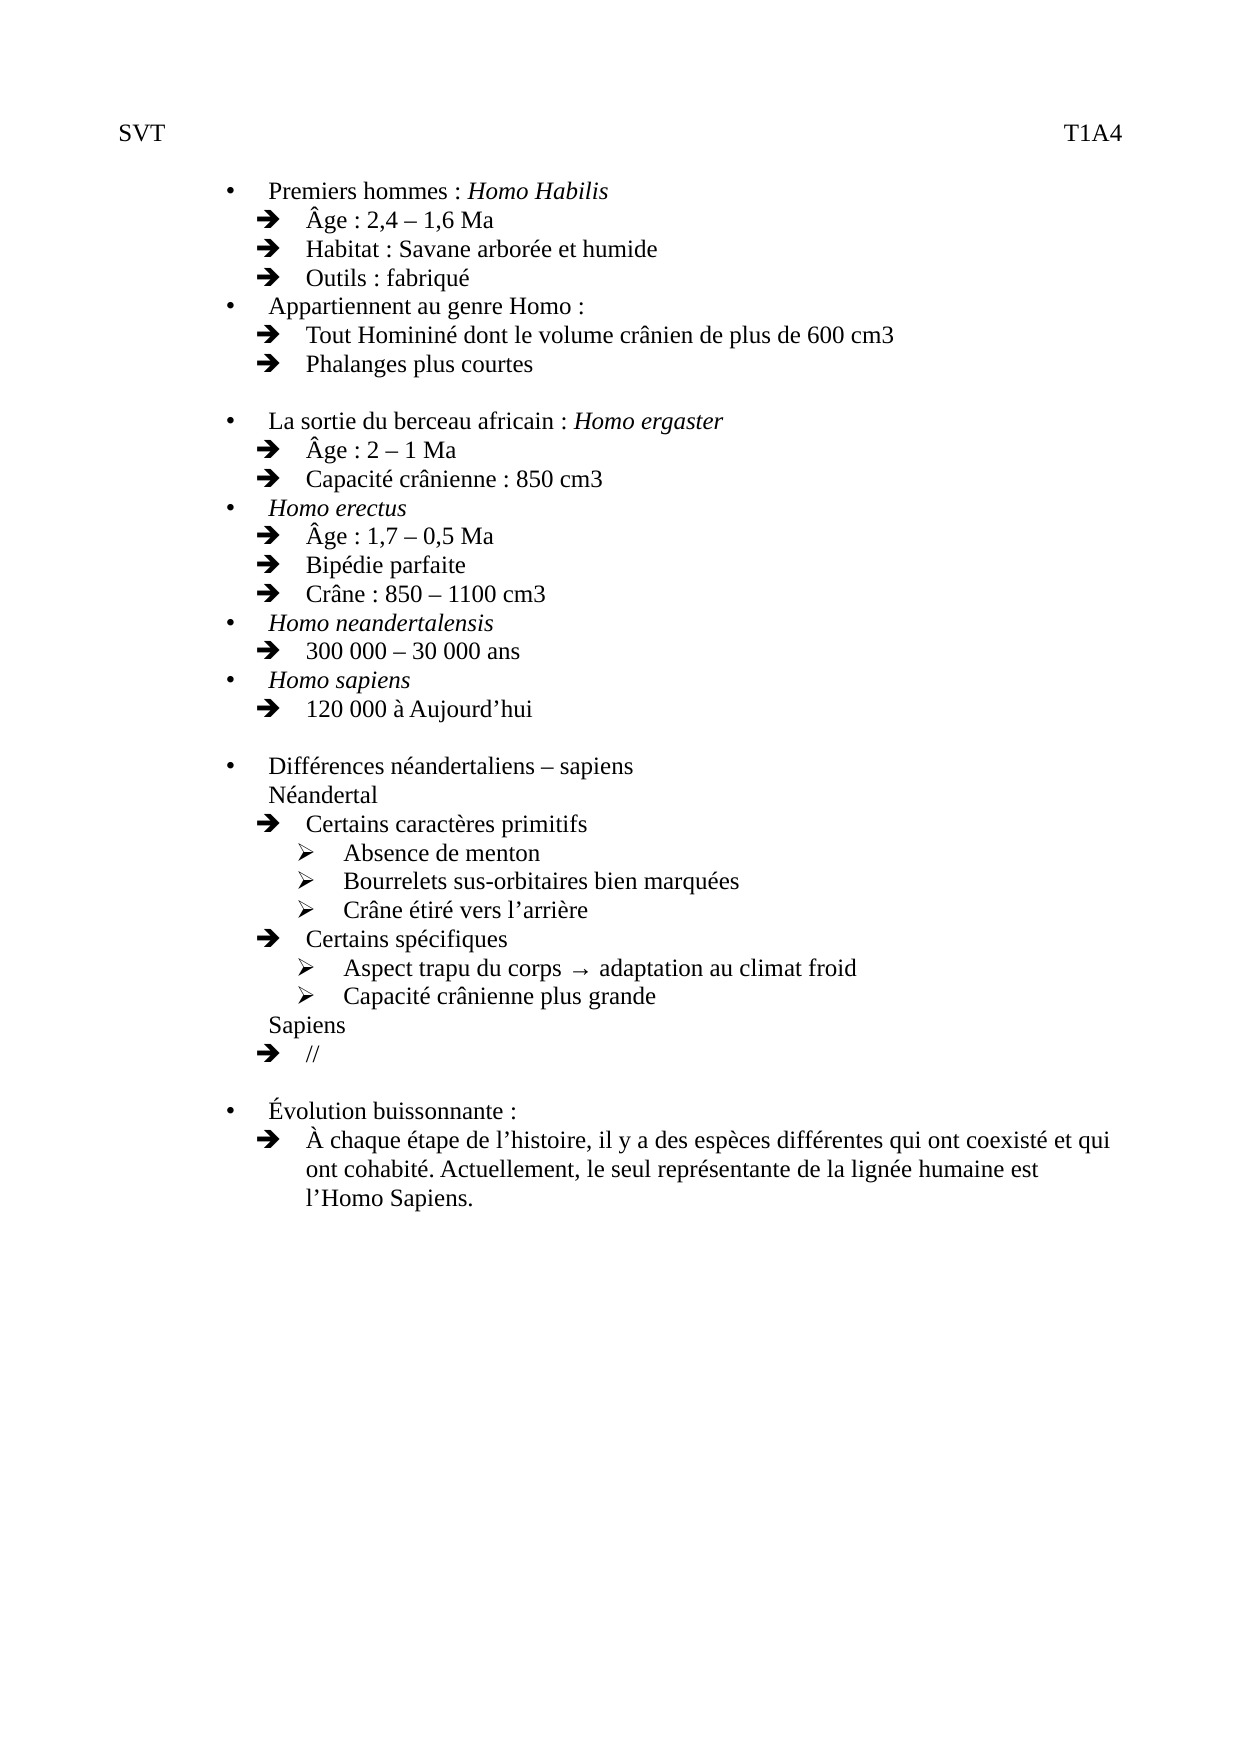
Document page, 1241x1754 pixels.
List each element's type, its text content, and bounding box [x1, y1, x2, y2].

list Habitat : Savane arborée et humide [268, 234, 1122, 263]
list Phalanges plus courtes [268, 349, 1122, 378]
list Capacité crânienne plus grande [306, 981, 1122, 1010]
list Bourrelets sus-orbitaires bien marquées [306, 866, 1122, 895]
list Âge : 1,7 – 0,5 Ma [268, 521, 1122, 550]
list Crâne étiré vers l’arrière [306, 895, 1122, 924]
list Homo neandertalensis [231, 608, 1122, 636]
list 120 000 à Aujourd’hui [268, 694, 1122, 723]
list Certains caractères primitifs [268, 809, 1122, 838]
list Âge : 2 – 1 Ma [268, 435, 1122, 464]
list Certains spécifiques [268, 924, 1122, 953]
list Premiers hommes : Homo Habilis [231, 176, 1122, 205]
list 300 000 – 30 000 ans [268, 636, 1122, 665]
list Outils : fabriqué [268, 263, 1122, 291]
list Tout Homininé dont le volume crânien de plus de 600 cm3 [268, 320, 1122, 349]
list Crâne : 850 – 1100 cm3 [268, 579, 1122, 608]
list Néandertal [231, 780, 1122, 809]
list Absence de menton [306, 838, 1122, 866]
list Âge : 2,4 – 1,6 Ma [268, 205, 1122, 234]
list Sapiens [231, 1010, 1122, 1039]
list Évolution buissonnante : [231, 1096, 1122, 1125]
list Homo erectus [231, 493, 1122, 521]
list Bipédie parfaite [268, 550, 1122, 579]
list // [268, 1039, 1122, 1068]
list Aspect trapu du corps → adaptation au climat froid [306, 953, 1122, 981]
list Capacité crânienne : 850 cm3 [268, 464, 1122, 493]
list La sortie du berceau africain : Homo ergaster [231, 406, 1122, 435]
list Homo sapiens [231, 665, 1122, 694]
list Appartiennent au genre Homo : [231, 291, 1122, 320]
list À chaque étape de l’histoire, il y a des espèces différentes qui ont coexisté et qui ont cohabité. Actuellement, le seul représentante de la lignée humaine est l’Homo Sapiens. [268, 1125, 1122, 1211]
list Différences néandertaliens – sapiens [231, 751, 1122, 780]
